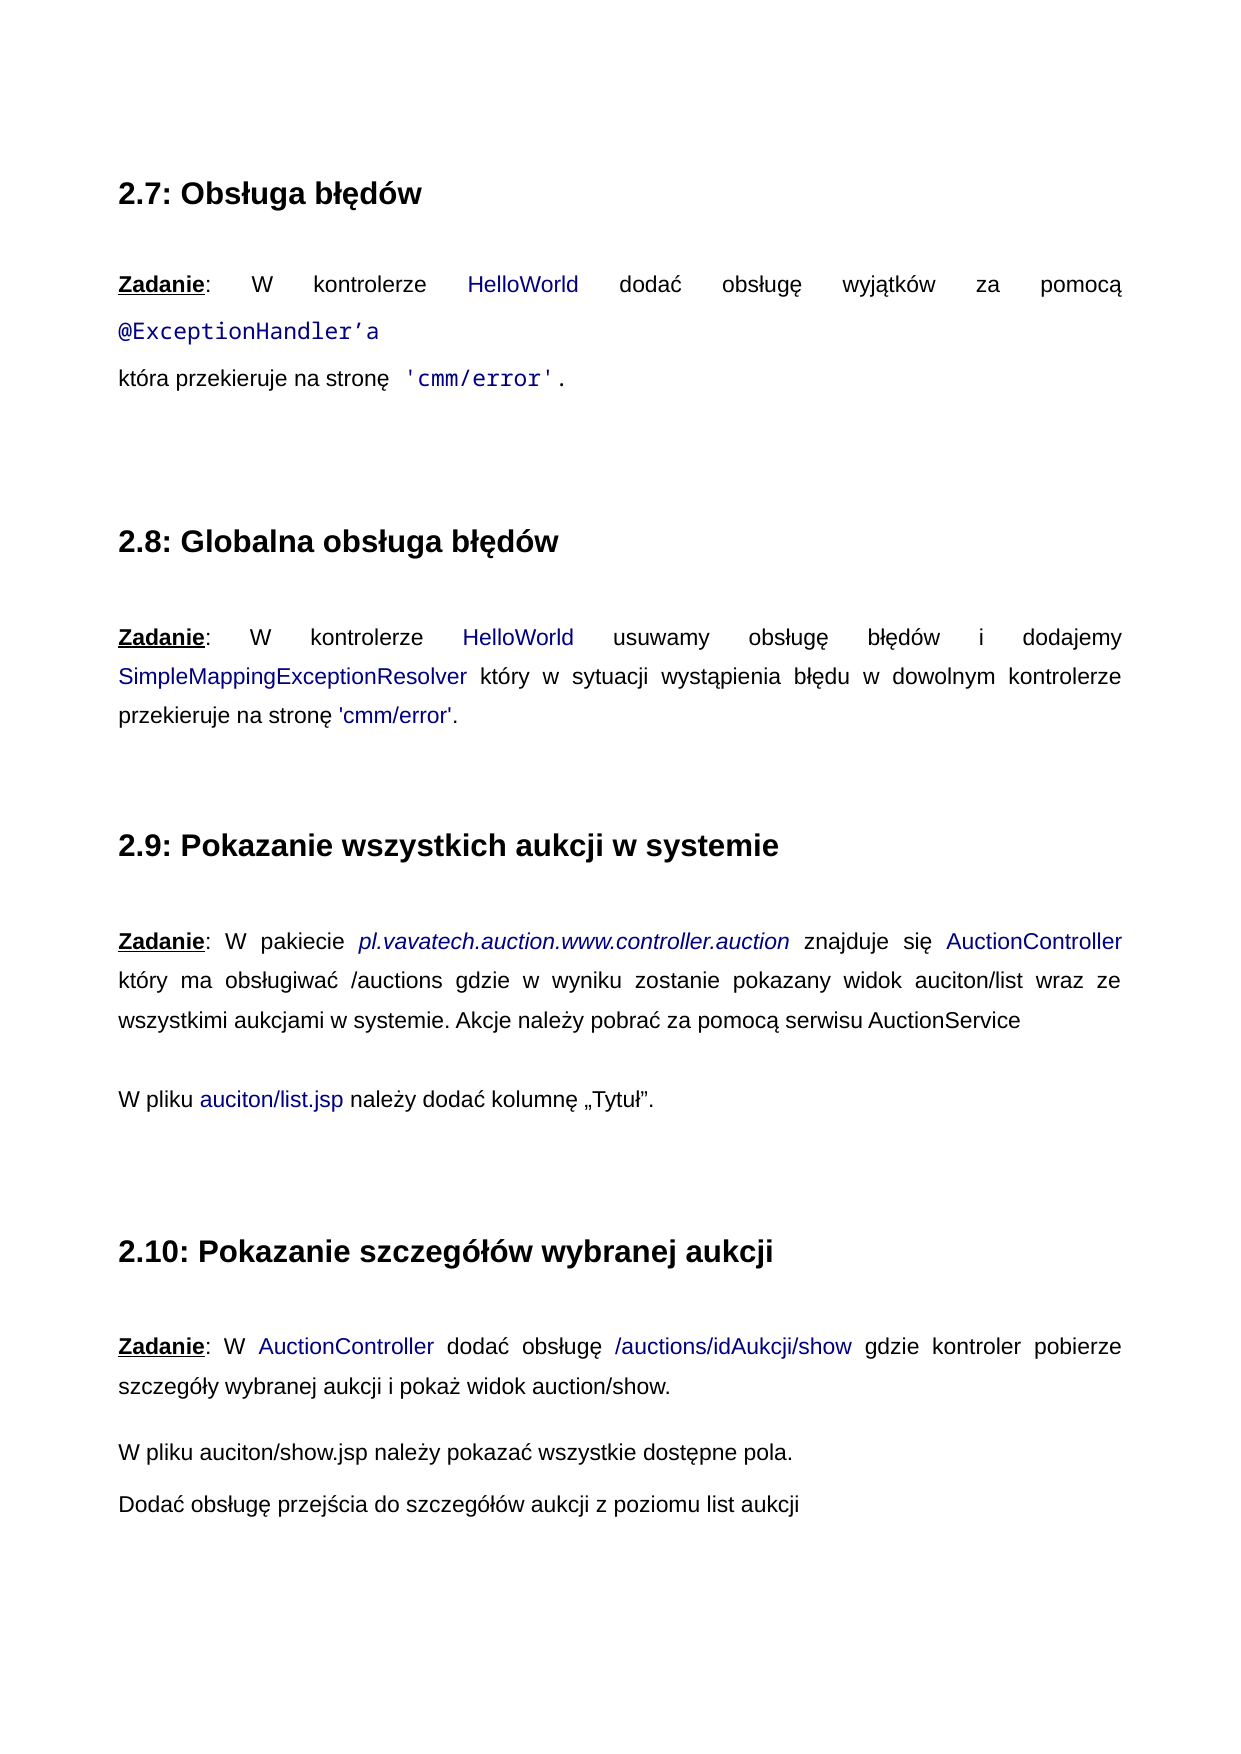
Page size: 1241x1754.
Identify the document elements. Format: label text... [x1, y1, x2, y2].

text W pliku auciton/show.jsp należy pokazać wszystkie dostępne pola. [118, 1438, 1122, 1465]
text 2.7: Obsługa błędów [118, 175, 1122, 211]
text W pliku auciton/list.jsp należy dodać kolumnę „Tytuł”. [118, 1086, 1122, 1112]
text Zadanie: W kontrolerze HelloWorld dodać obsługę wyjątków za pomocą @ExceptionHandler’a [118, 268, 1122, 347]
text Zadanie: W kontrolerze HelloWorld usuwamy obsługę błędów i dodajemy SimpleMappingExceptionResolver który w sytuacji wystąpienia błędu w dowolnym kontrolerze przekieruje na stronę 'cmm/error'. [118, 623, 1122, 729]
text 2.8: Globalna obsługa błędów [118, 523, 1122, 559]
text która przekieruje na stronę 'cmm/error'. [118, 362, 1122, 393]
text 2.10: Pokazanie szczegółów wybranej aukcji [118, 1233, 1122, 1268]
text Zadanie: W pakiecie pl.vavatech.auction.www.controller.auction znajduje się AuctionController który ma obsługiwać /auctions gdzie w wyniku zostanie pokazany widok auciton/list wraz ze wszystkimi aukcjami w systemie. Akcje należy pobrać za pomocą serwisu AuctionService [118, 928, 1122, 1033]
text 2.9: Pokazanie wszystkich aukcji w systemie [118, 827, 1122, 863]
text Dodać obsługę przejścia do szczegółów aukcji z poziomu list aukcji [118, 1491, 1122, 1518]
text Zadanie: W AuctionController dodać obsługę /auctions/idAukcji/show gdzie kontroler pobierze szczegóły wybranej aukcji i pokaż widok auction/show. [118, 1333, 1122, 1399]
